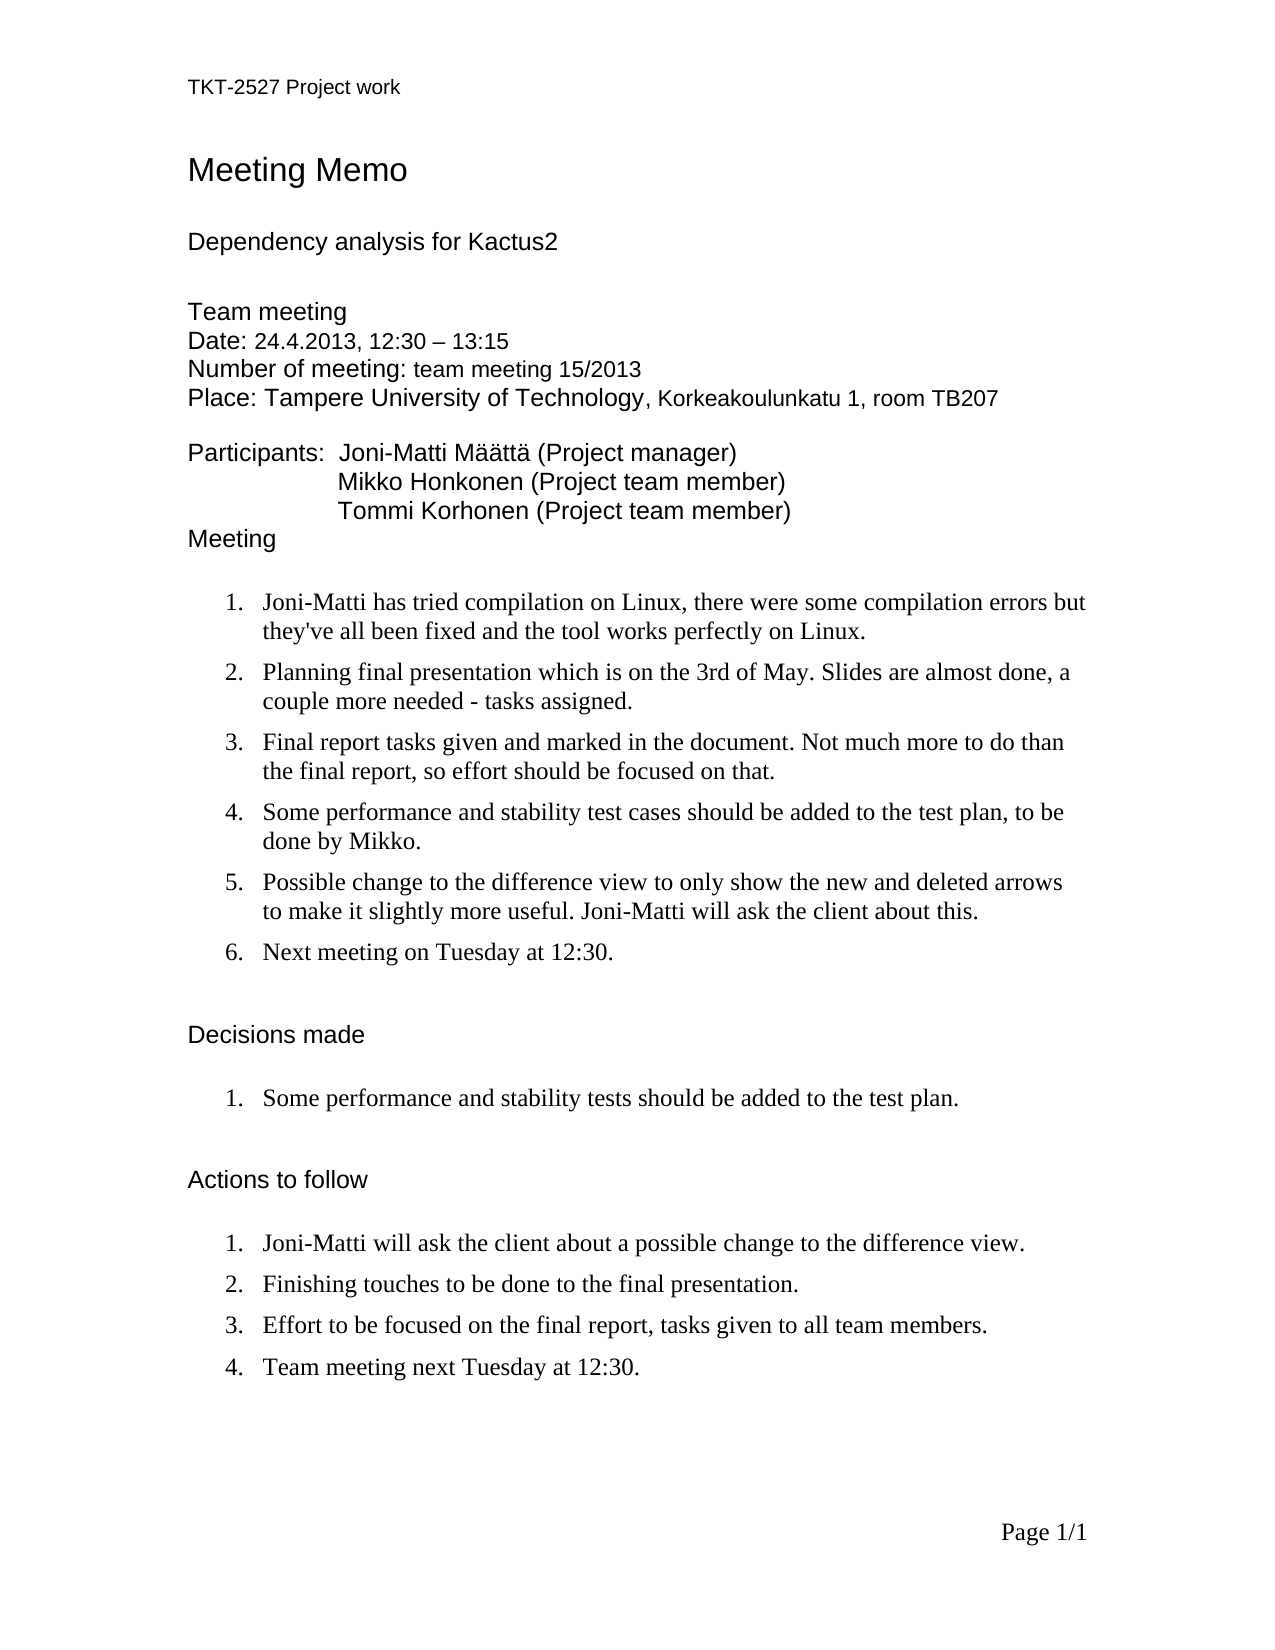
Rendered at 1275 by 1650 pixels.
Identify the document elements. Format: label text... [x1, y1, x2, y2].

text Mikko Honkonen (Project team member) [262, 467, 1087, 496]
text Actions to follow [187, 1165, 1087, 1194]
list Planning final presentation which is on the 3rd of May. Slides are almost done, a couple more needed - tasks assigned. [225, 657, 1087, 715]
list Next meeting on Tuesday at 12:30. [225, 937, 1087, 966]
text Participants: Joni-Matti Määttä (Project manager) [187, 438, 1087, 467]
list Joni-Matti will ask the client about a possible change to the difference view. [225, 1228, 1087, 1257]
text Dependency analysis for Kactus2 [187, 227, 1087, 256]
text Decisions made [187, 1020, 1087, 1048]
list Possible change to the difference view to only show the new and deleted arrows to make it slightly more useful. Joni-Matti will ask the client about this. [225, 867, 1087, 925]
text Meeting [187, 524, 1087, 553]
list Some performance and stability test cases should be added to the test plan, to be done by Mikko. [225, 797, 1087, 855]
list Finishing touches to be done to the final presentation. [225, 1269, 1087, 1298]
list Joni-Matti has tried compilation on Linux, there were some compilation errors but they've all been fixed and the tool works perfectly on Linux. [225, 587, 1087, 645]
text Meeting Memo [187, 150, 1087, 188]
text Number of meeting: team meeting 15/2013 [187, 354, 1087, 383]
text Team meeting [187, 297, 1087, 326]
text Tommi Korhonen (Project team member) [262, 496, 1087, 524]
list Team meeting next Tuesday at 12:30. [225, 1352, 1087, 1380]
text Place: Tampere University of Technology, Korkeakoulunkatu 1, room TB207 [187, 383, 1087, 412]
list Effort to be focused on the final report, tasks given to all team members. [225, 1310, 1087, 1339]
list Some performance and stability tests should be added to the test plan. [225, 1083, 1087, 1111]
list Final report tasks given and marked in the document. Not much more to do than the final report, so effort should be focused on that. [225, 727, 1087, 785]
text Date: 24.4.2013, 12:30 – 13:15 [187, 326, 1087, 354]
